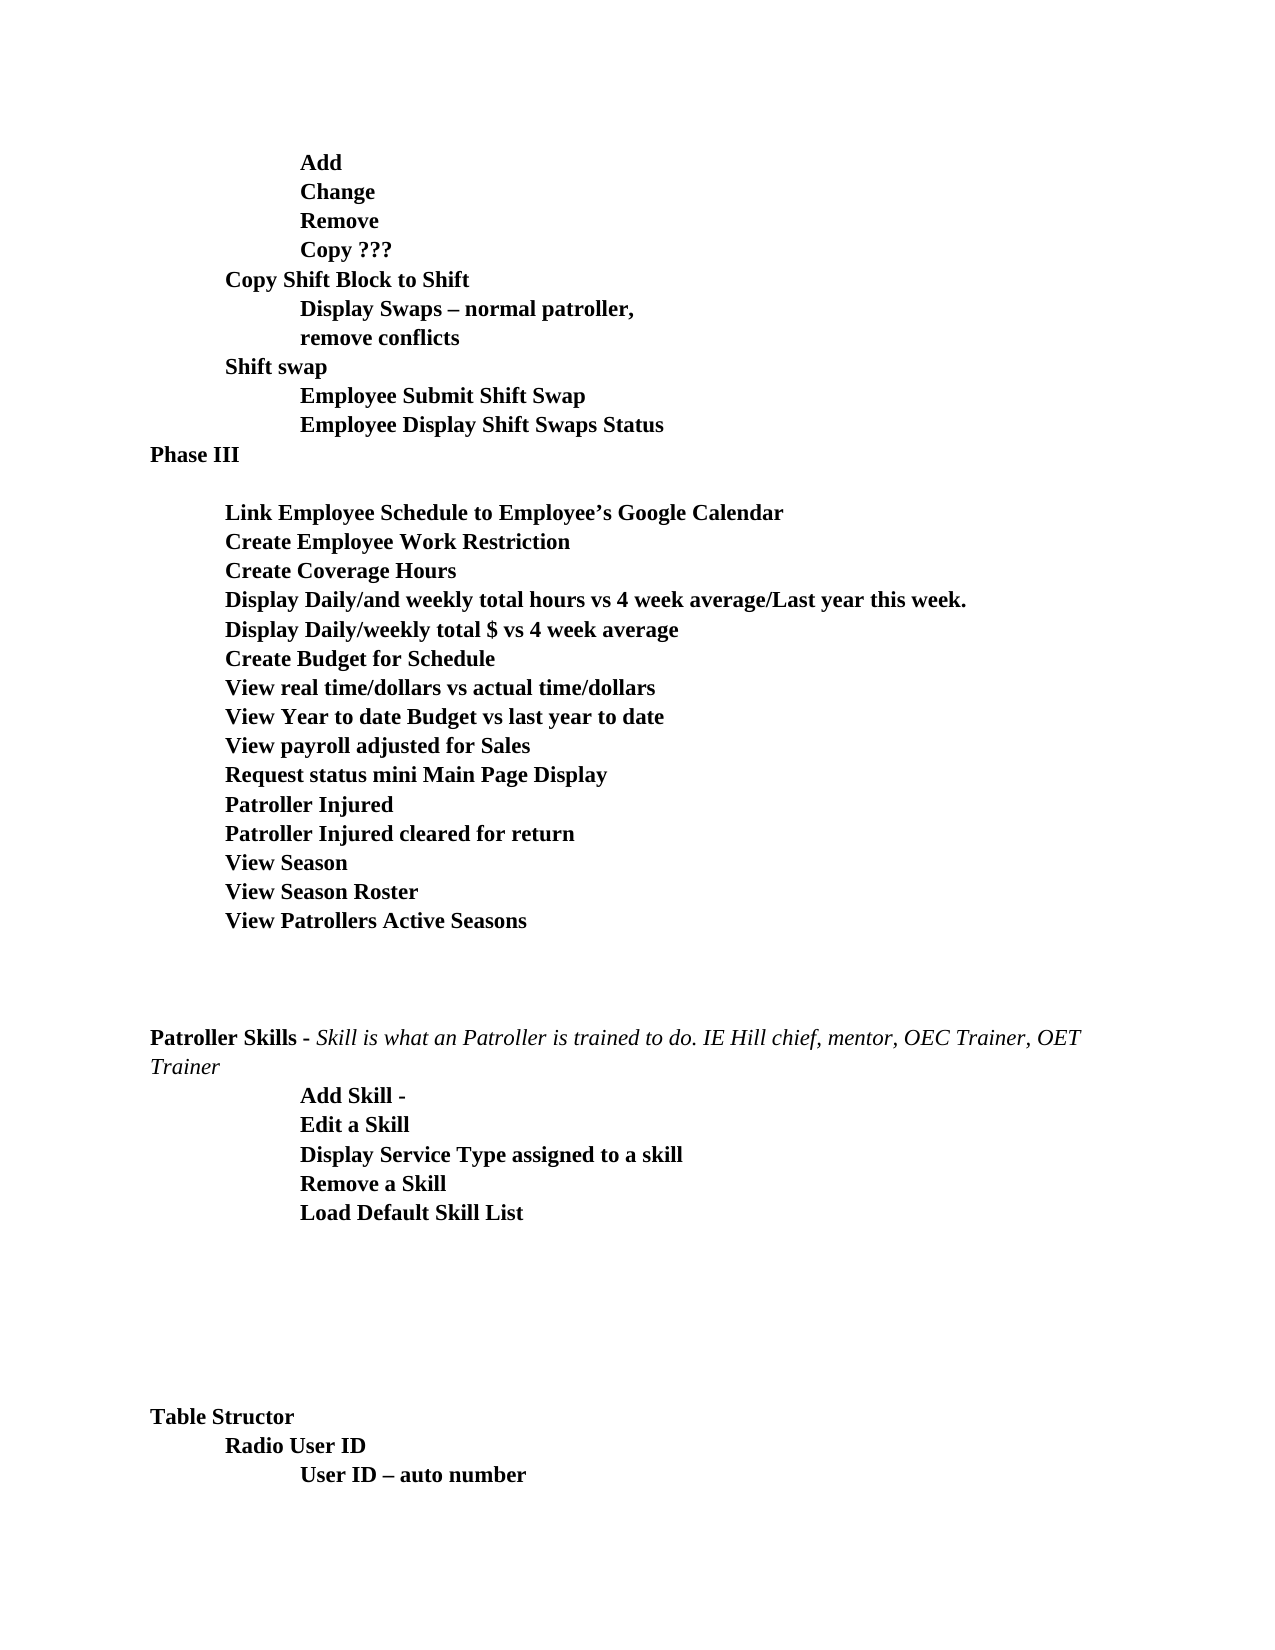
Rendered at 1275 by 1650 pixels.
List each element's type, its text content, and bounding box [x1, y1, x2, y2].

text Employee Display Shift Swaps Status [150, 412, 1125, 438]
text Link Employee Schedule to Employee’s Google Calendar [150, 500, 1125, 525]
text Display Service Type assigned to a skill [150, 1142, 1125, 1167]
text View Season [150, 850, 1125, 875]
text User ID – auto number [150, 1462, 1125, 1488]
text remove conflicts [225, 325, 1125, 350]
text Remove a Skill [150, 1171, 1125, 1196]
text Display Swaps – normal patroller, [150, 296, 1125, 321]
text Create Employee Work Restriction [150, 529, 1125, 554]
text View Patrollers Active Seasons [150, 908, 1125, 934]
text Display Daily/weekly total $ vs 4 week average [150, 617, 1125, 642]
text Table Structor [150, 1404, 1125, 1429]
text Request status mini Main Page Display [150, 762, 1125, 788]
text Employee Submit Shift Swap [150, 383, 1125, 409]
text Patroller Injured cleared for return [150, 821, 1125, 846]
text View Year to date Budget vs last year to date [150, 704, 1125, 729]
text Display Daily/and weekly total hours vs 4 week average/Last year this week. [150, 587, 1125, 613]
text Create Budget for Schedule [150, 646, 1125, 671]
text Patroller Skills - Skill is what an Patroller is trained to do. IE Hill chief, mentor, OEC Trainer, OET Trainer [150, 1025, 1125, 1079]
text Add Skill - [150, 1083, 1125, 1109]
text Copy Shift Block to Shift [150, 267, 1125, 292]
text Patroller Injured [150, 792, 1125, 817]
text Copy ??? [150, 237, 1125, 263]
text Remove [150, 208, 1125, 234]
text Change [150, 179, 1125, 204]
text Add [150, 150, 1125, 175]
text Load Default Skill List [150, 1200, 1125, 1225]
text View real time/dollars vs actual time/dollars [150, 675, 1125, 700]
text Shift swap [150, 354, 1125, 379]
text Radio User ID [150, 1433, 1125, 1459]
text View Season Roster [150, 879, 1125, 904]
text View payroll adjusted for Sales [150, 733, 1125, 759]
text Phase III [150, 442, 1125, 467]
text Create Coverage Hours [150, 558, 1125, 584]
text Edit a Skill [150, 1112, 1125, 1138]
